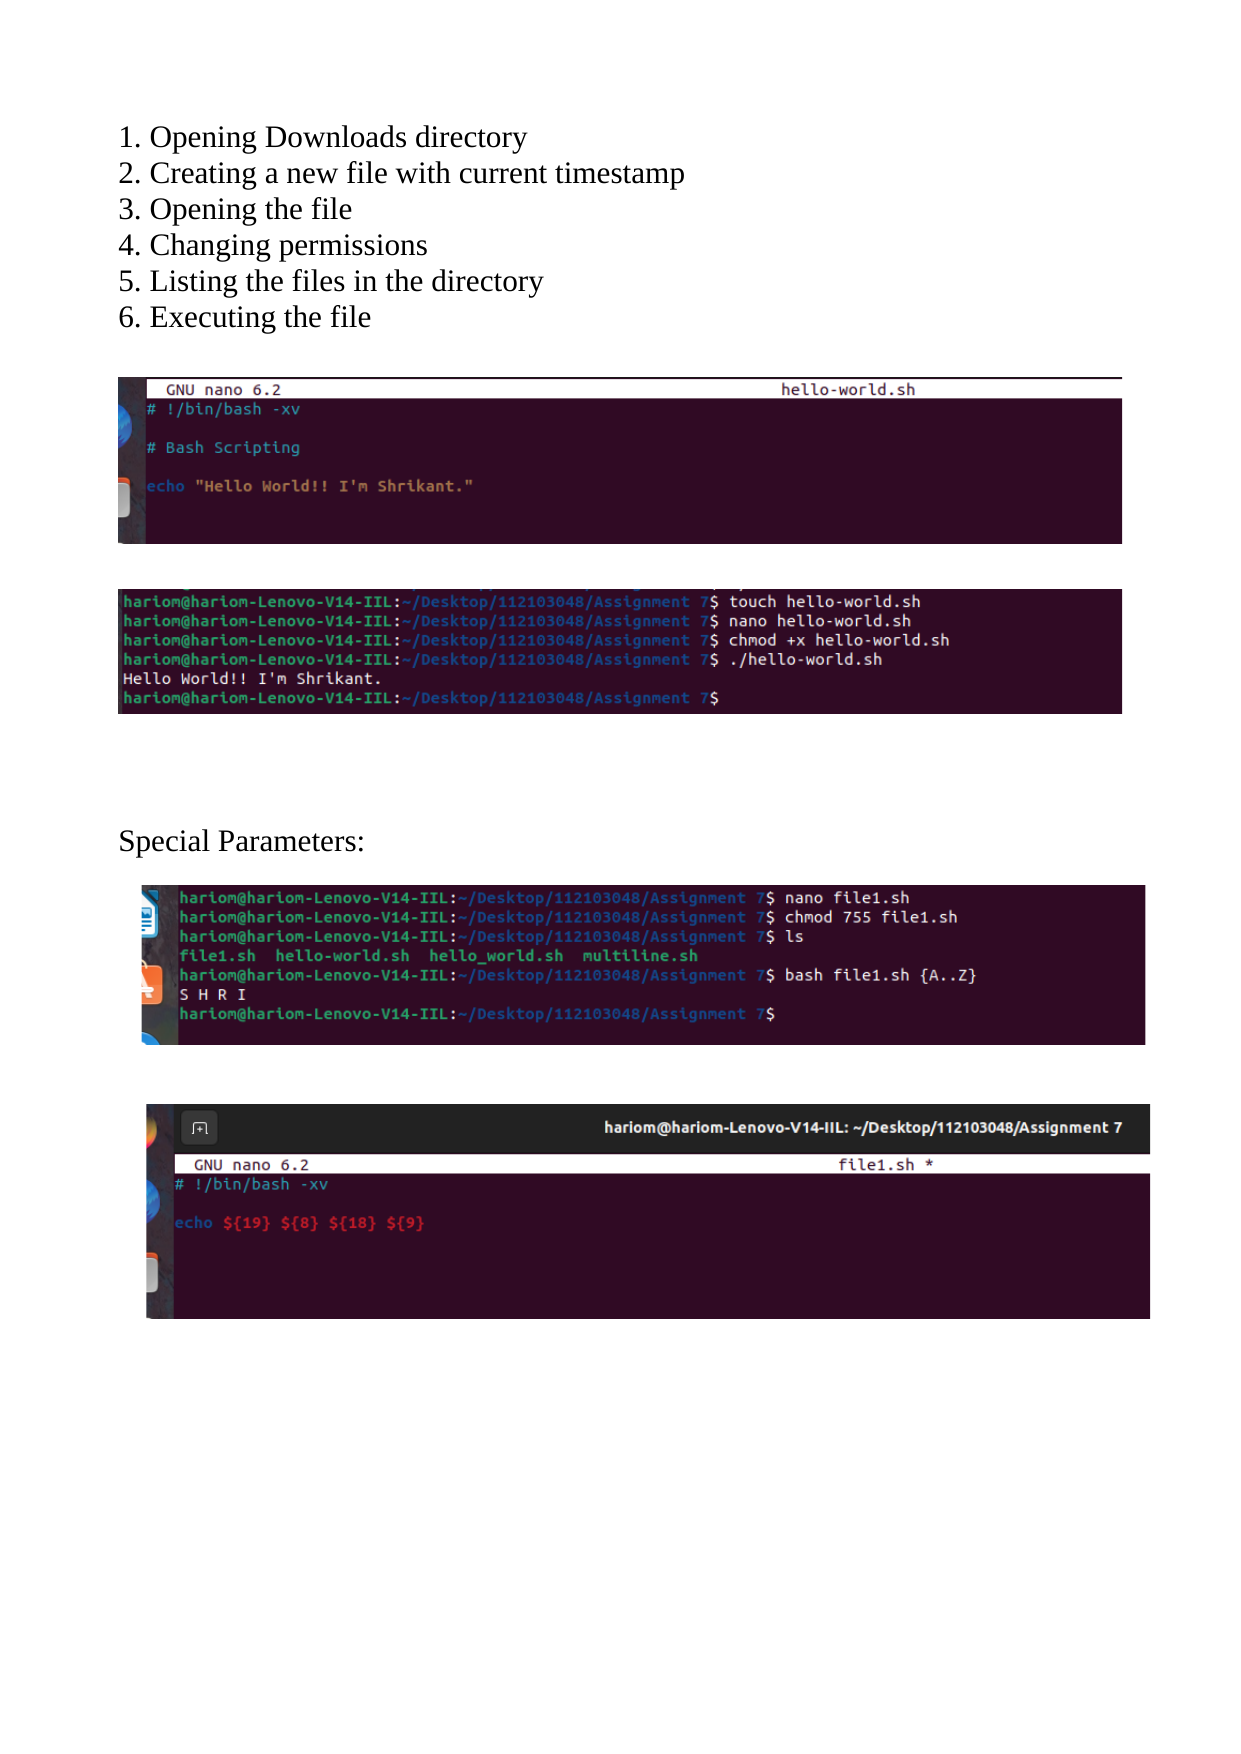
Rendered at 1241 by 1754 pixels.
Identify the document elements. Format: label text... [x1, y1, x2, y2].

text 5. Listing the files in the directory [118, 262, 1122, 298]
picture [118, 589, 1123, 714]
picture [146, 1104, 1151, 1319]
picture [118, 377, 1123, 544]
text Special Parameters: [118, 822, 1122, 858]
picture [141, 885, 1146, 1045]
text 2. Creating a new file with current timestamp [118, 154, 1122, 190]
text 4. Changing permissions [118, 226, 1122, 262]
text 6. Executing the file [118, 298, 1122, 334]
text 3. Opening the file [118, 190, 1122, 226]
text 1. Opening Downloads directory [118, 118, 1122, 154]
